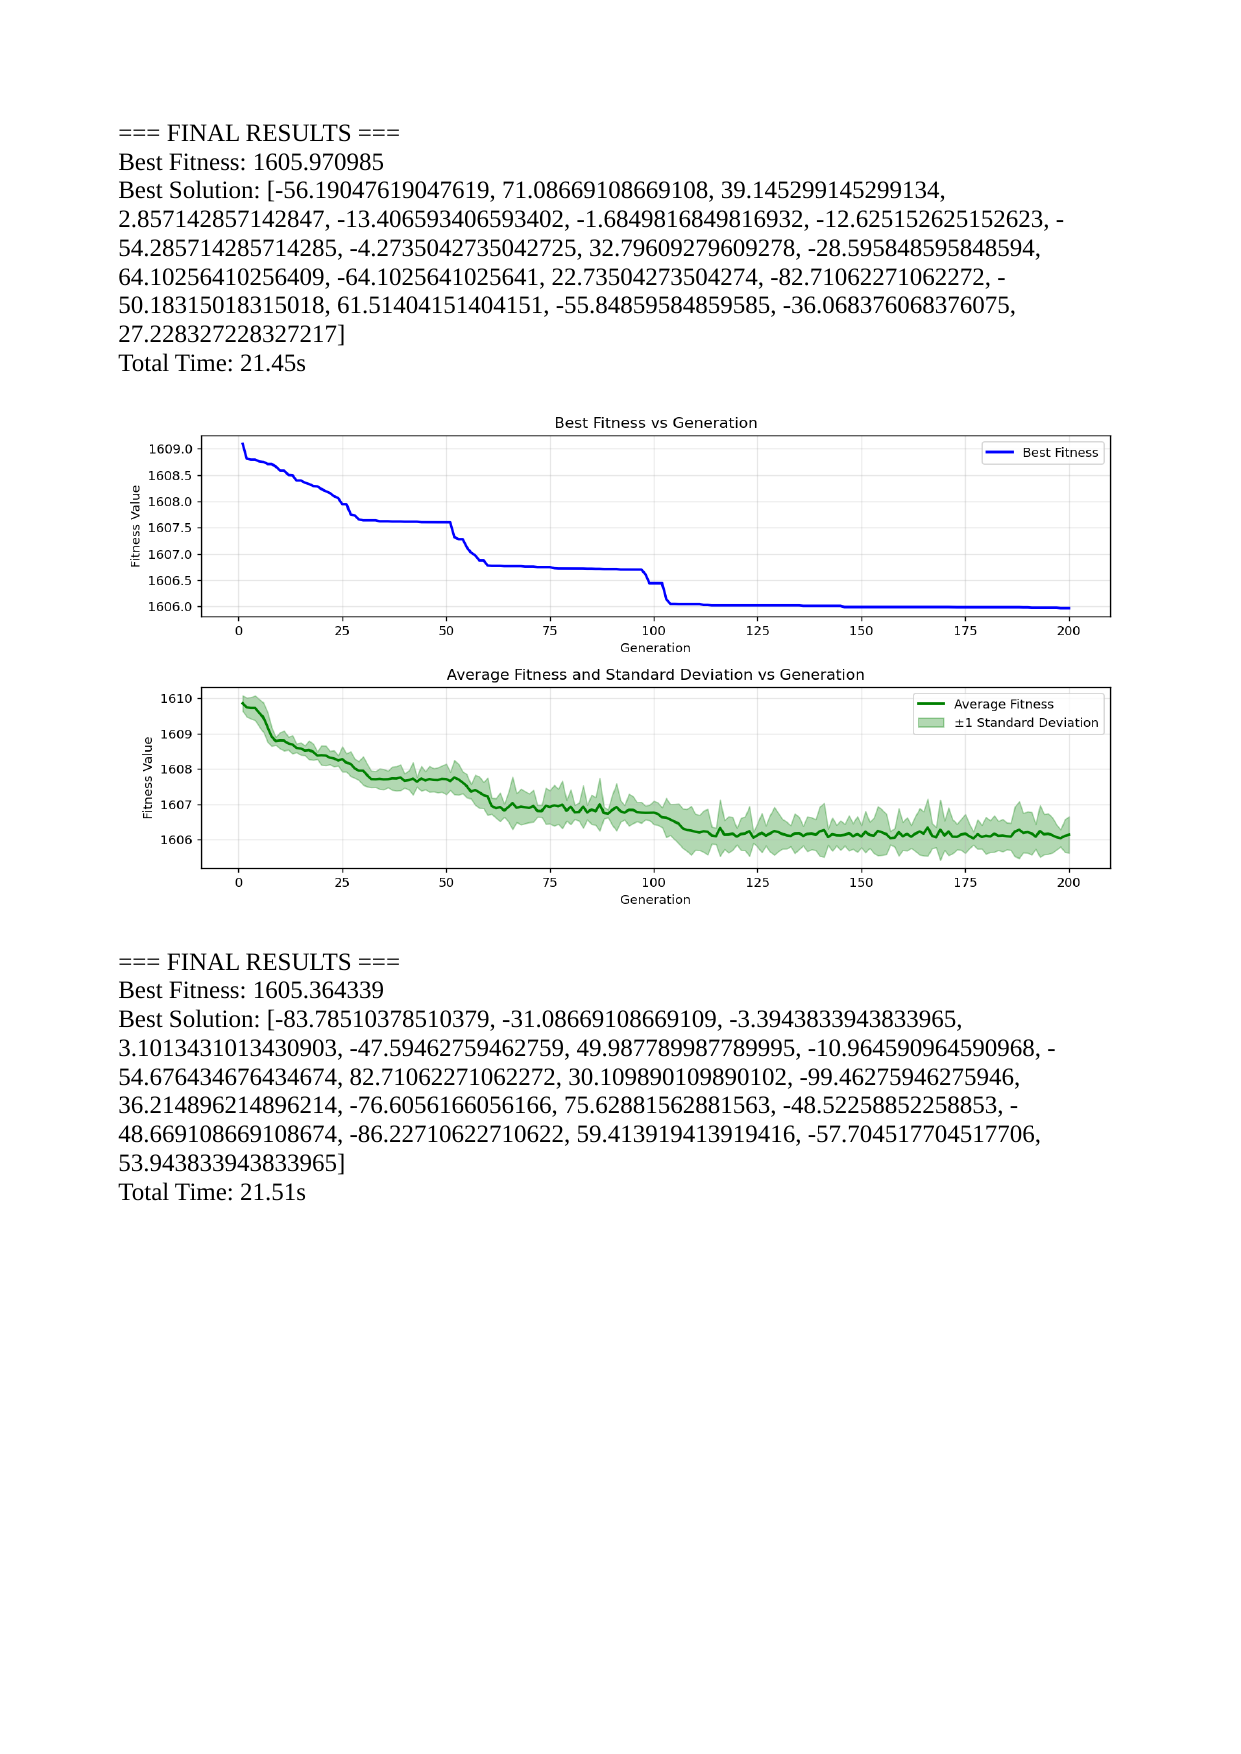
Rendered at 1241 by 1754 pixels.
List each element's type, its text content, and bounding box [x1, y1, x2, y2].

text === FINAL RESULTS === [118, 947, 1122, 975]
text Best Fitness: 1605.970985 [118, 147, 1122, 176]
text Best Fitness: 1605.364339 [118, 975, 1122, 1004]
text Best Solution: [-56.19047619047619, 71.08669108669108, 39.145299145299134, 2.857142857142847, -13.406593406593402, -1.6849816849816932, -12.625152625152623, -54.285714285714285, -4.2735042735042725, 32.79609279609278, -28.595848595848594, 64.10256410256409, -64.1025641025641, 22.73504273504274, -82.71062271062272, -50.18315018315018, 61.51404151404151, -55.84859584859585, -36.068376068376075, 27.228327228327217] [118, 176, 1122, 348]
text Best Solution: [-83.78510378510379, -31.08669108669109, -3.3943833943833965, 3.1013431013430903, -47.59462759462759, 49.987789987789995, -10.964590964590968, -54.676434676434674, 82.71062271062272, 30.109890109890102, -99.46275946275946, 36.214896214896214, -76.6056166056166, 75.62881562881563, -48.52258852258853, -48.669108669108674, -86.22710622710622, 59.413919413919416, -57.704517704517706, 53.943833943833965] [118, 1004, 1122, 1177]
text === FINAL RESULTS === [118, 118, 1122, 147]
picture [118, 405, 1123, 918]
text Total Time: 21.45s [118, 348, 1122, 377]
text Total Time: 21.51s [118, 1177, 1122, 1205]
